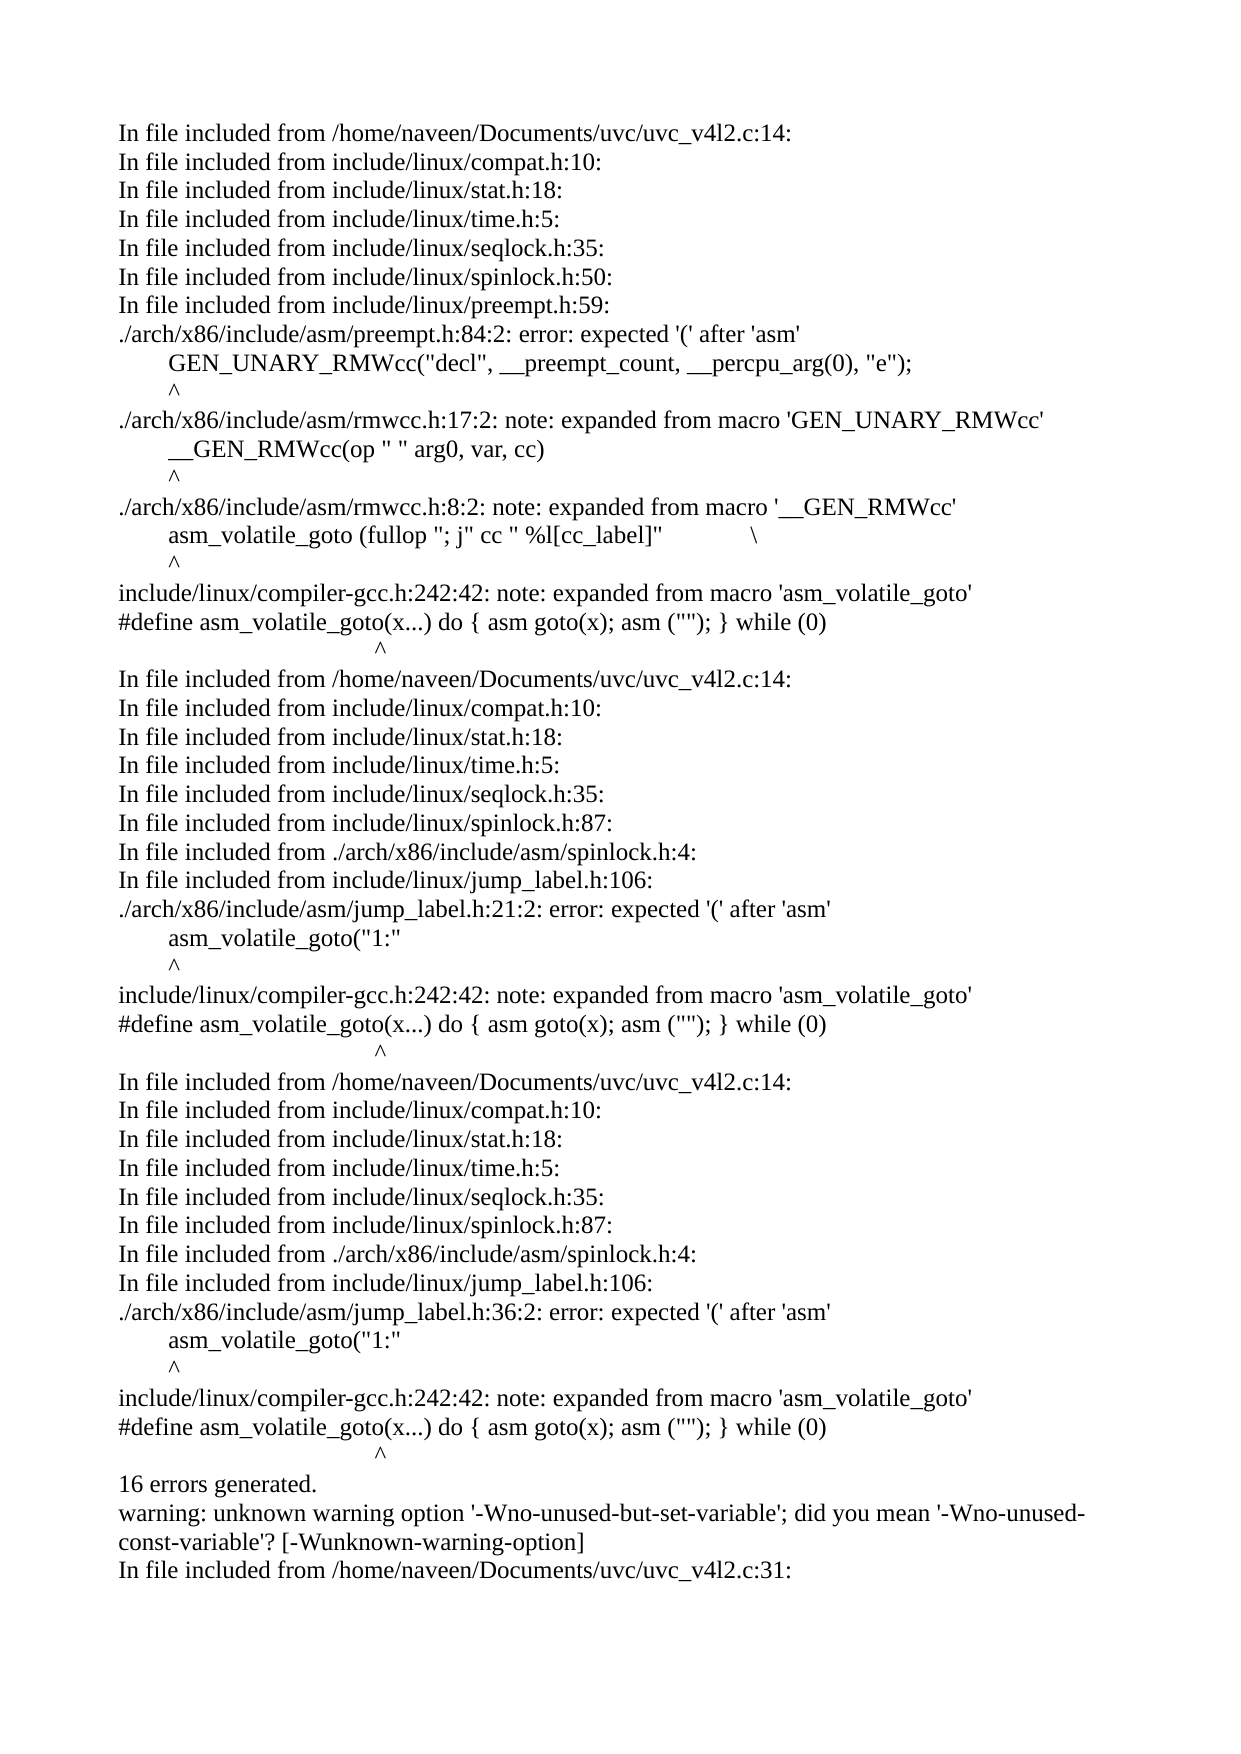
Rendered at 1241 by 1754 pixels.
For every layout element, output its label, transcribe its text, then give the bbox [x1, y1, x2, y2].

text 16 errors generated. [118, 1469, 1122, 1498]
text GEN_UNARY_RMWcc("decl", __preempt_count, __percpu_arg(0), "e"); [118, 348, 1122, 377]
text In file included from include/linux/jump_label.h:106: [118, 866, 1122, 894]
text ^ [118, 1441, 1122, 1469]
text In file included from include/linux/stat.h:18: [118, 1124, 1122, 1153]
text ^ [118, 463, 1122, 492]
text #define asm_volatile_goto(x...) do { asm goto(x); asm (""); } while (0) [118, 1412, 1122, 1441]
text In file included from include/linux/stat.h:18: [118, 176, 1122, 204]
text ./arch/x86/include/asm/preempt.h:84:2: error: expected '(' after 'asm' [118, 319, 1122, 348]
text In file included from include/linux/compat.h:10: [118, 693, 1122, 722]
text include/linux/compiler-gcc.h:242:42: note: expanded from macro 'asm_volatile_goto' [118, 1383, 1122, 1412]
text ^ [118, 549, 1122, 578]
text In file included from include/linux/compat.h:10: [118, 147, 1122, 176]
text In file included from include/linux/seqlock.h:35: [118, 779, 1122, 808]
text In file included from include/linux/compat.h:10: [118, 1096, 1122, 1124]
text In file included from /home/naveen/Documents/uvc/uvc_v4l2.c:31: [118, 1556, 1122, 1584]
text ^ [118, 1038, 1122, 1067]
text ^ [118, 1354, 1122, 1383]
text #define asm_volatile_goto(x...) do { asm goto(x); asm (""); } while (0) [118, 1009, 1122, 1038]
text In file included from include/linux/time.h:5: [118, 204, 1122, 233]
text In file included from ./arch/x86/include/asm/spinlock.h:4: [118, 837, 1122, 866]
text In file included from /home/naveen/Documents/uvc/uvc_v4l2.c:14: [118, 664, 1122, 693]
text ^ [118, 636, 1122, 664]
text asm_volatile_goto("1:" [118, 1326, 1122, 1354]
text In file included from include/linux/seqlock.h:35: [118, 1182, 1122, 1211]
text ^ [118, 952, 1122, 981]
text In file included from /home/naveen/Documents/uvc/uvc_v4l2.c:14: [118, 118, 1122, 147]
text In file included from include/linux/spinlock.h:87: [118, 808, 1122, 837]
text include/linux/compiler-gcc.h:242:42: note: expanded from macro 'asm_volatile_goto' [118, 981, 1122, 1009]
text In file included from ./arch/x86/include/asm/spinlock.h:4: [118, 1239, 1122, 1268]
text In file included from /home/naveen/Documents/uvc/uvc_v4l2.c:14: [118, 1067, 1122, 1096]
text ./arch/x86/include/asm/rmwcc.h:17:2: note: expanded from macro 'GEN_UNARY_RMWcc' [118, 406, 1122, 434]
text warning: unknown warning option '-Wno-unused-but-set-variable'; did you mean '-Wno-unused-const-variable'? [-Wunknown-warning-option] [118, 1498, 1122, 1556]
text #define asm_volatile_goto(x...) do { asm goto(x); asm (""); } while (0) [118, 607, 1122, 636]
text In file included from include/linux/stat.h:18: [118, 722, 1122, 751]
text In file included from include/linux/spinlock.h:87: [118, 1211, 1122, 1239]
text In file included from include/linux/jump_label.h:106: [118, 1268, 1122, 1297]
text include/linux/compiler-gcc.h:242:42: note: expanded from macro 'asm_volatile_goto' [118, 578, 1122, 607]
text In file included from include/linux/preempt.h:59: [118, 291, 1122, 319]
text In file included from include/linux/seqlock.h:35: [118, 233, 1122, 262]
text In file included from include/linux/time.h:5: [118, 751, 1122, 779]
text In file included from include/linux/spinlock.h:50: [118, 262, 1122, 291]
text asm_volatile_goto (fullop "; j" cc " %l[cc_label]" \ [118, 521, 1122, 549]
text ^ [118, 377, 1122, 406]
text In file included from include/linux/time.h:5: [118, 1153, 1122, 1182]
text __GEN_RMWcc(op " " arg0, var, cc) [118, 434, 1122, 463]
text asm_volatile_goto("1:" [118, 923, 1122, 952]
text ./arch/x86/include/asm/rmwcc.h:8:2: note: expanded from macro '__GEN_RMWcc' [118, 492, 1122, 521]
text ./arch/x86/include/asm/jump_label.h:21:2: error: expected '(' after 'asm' [118, 894, 1122, 923]
text ./arch/x86/include/asm/jump_label.h:36:2: error: expected '(' after 'asm' [118, 1297, 1122, 1326]
